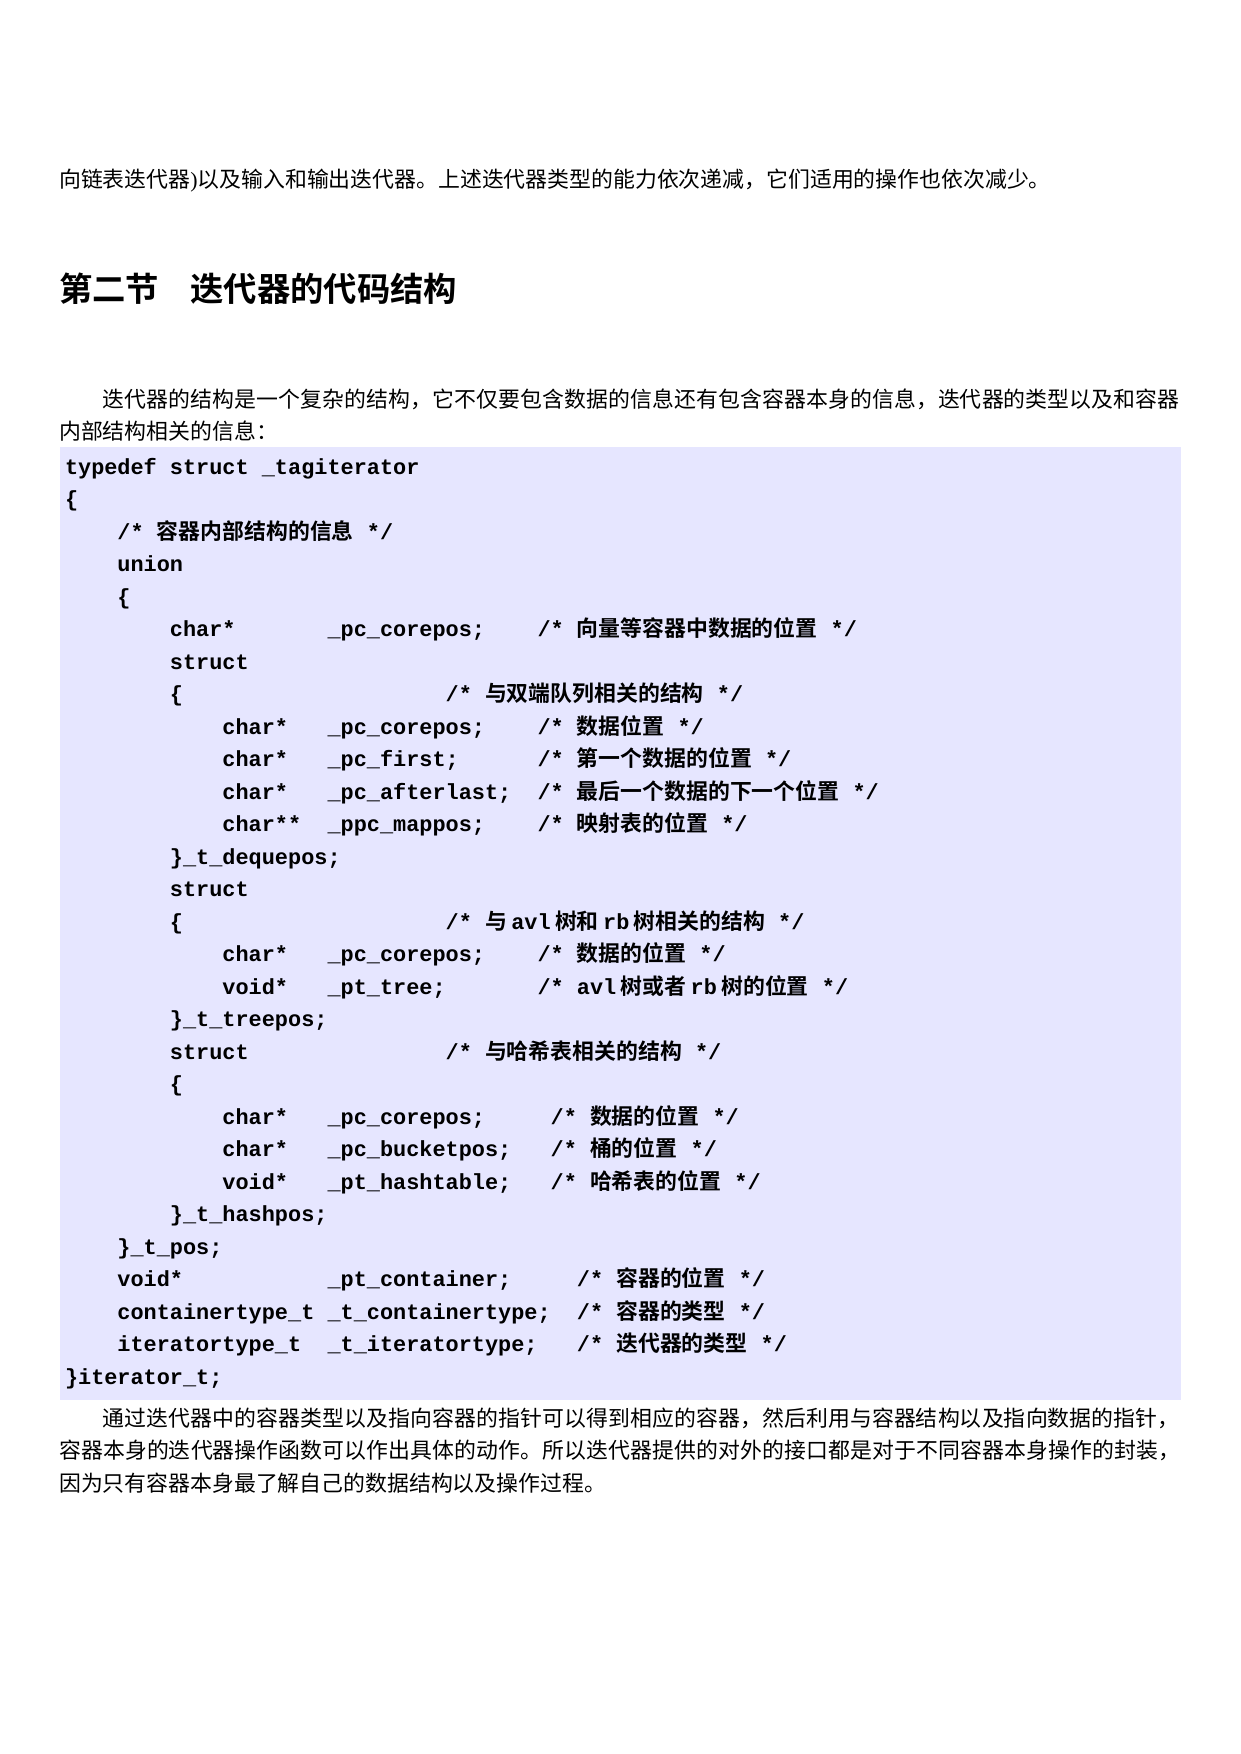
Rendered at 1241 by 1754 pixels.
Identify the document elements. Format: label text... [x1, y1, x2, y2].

text 通过迭代器中的容器类型以及指向容器的指针可以得到相应的容器，然后利用与容器结构以及指向数据的指针，容器本身的迭代器操作函数可以作出具体的动作。所以迭代器提供的对外的接口都是对于不同容器本身操作的封装，因为只有容器本身最了解自己的数据结构以及操作过程。 [59, 1401, 1181, 1498]
subtitle 迭代器的代码结构 [59, 254, 1181, 319]
text 向链表迭代器)以及输入和输出迭代器。上述迭代器类型的能力依次递减，它们适用的操作也依次减少。 [59, 162, 1181, 194]
table_header typedef struct _tagiterator { /* 容器内部结构的信息 */ union { char* _pc_corepos; /* 向量等容器中数据的位置 */ struct { /* 与双端队列相关的结构 */ char* _pc_corepos; /* 数据位置 */ char* _pc_first; /* 第一个数据的位置 */ char* _pc_afterlast; /* 最后一个数据的下一个位置 */ char** _ppc_mappos; /* 映射表的位置 */ }_t_dequepos; struct { /* 与avl树和rb树相关的结构 */ char* _pc_corepos; /* 数据的位置 */ void* _pt_tree; /* avl树或者rb树的位置 */ }_t_treepos; struct /* 与哈希表相关的结构 */ { char* _pc_corepos; /* 数据的位置 */ char* _pc_bucketpos; /* 桶的位置 */ void* _pt_hashtable; /* 哈希表的位置 */ }_t_hashpos; }_t_pos; void* _pt_container; /* 容器的位置 */ containertype_t _t_containertype; /* 容器的类型 */ iteratortype_t _t_iteratortype; /* 迭代器的类型 */ }iterator_t; [60, 447, 1181, 1400]
text 迭代器的结构是一个复杂的结构，它不仅要包含数据的信息还有包含容器本身的信息，迭代器的类型以及和容器内部结构相关的信息： [59, 381, 1181, 446]
